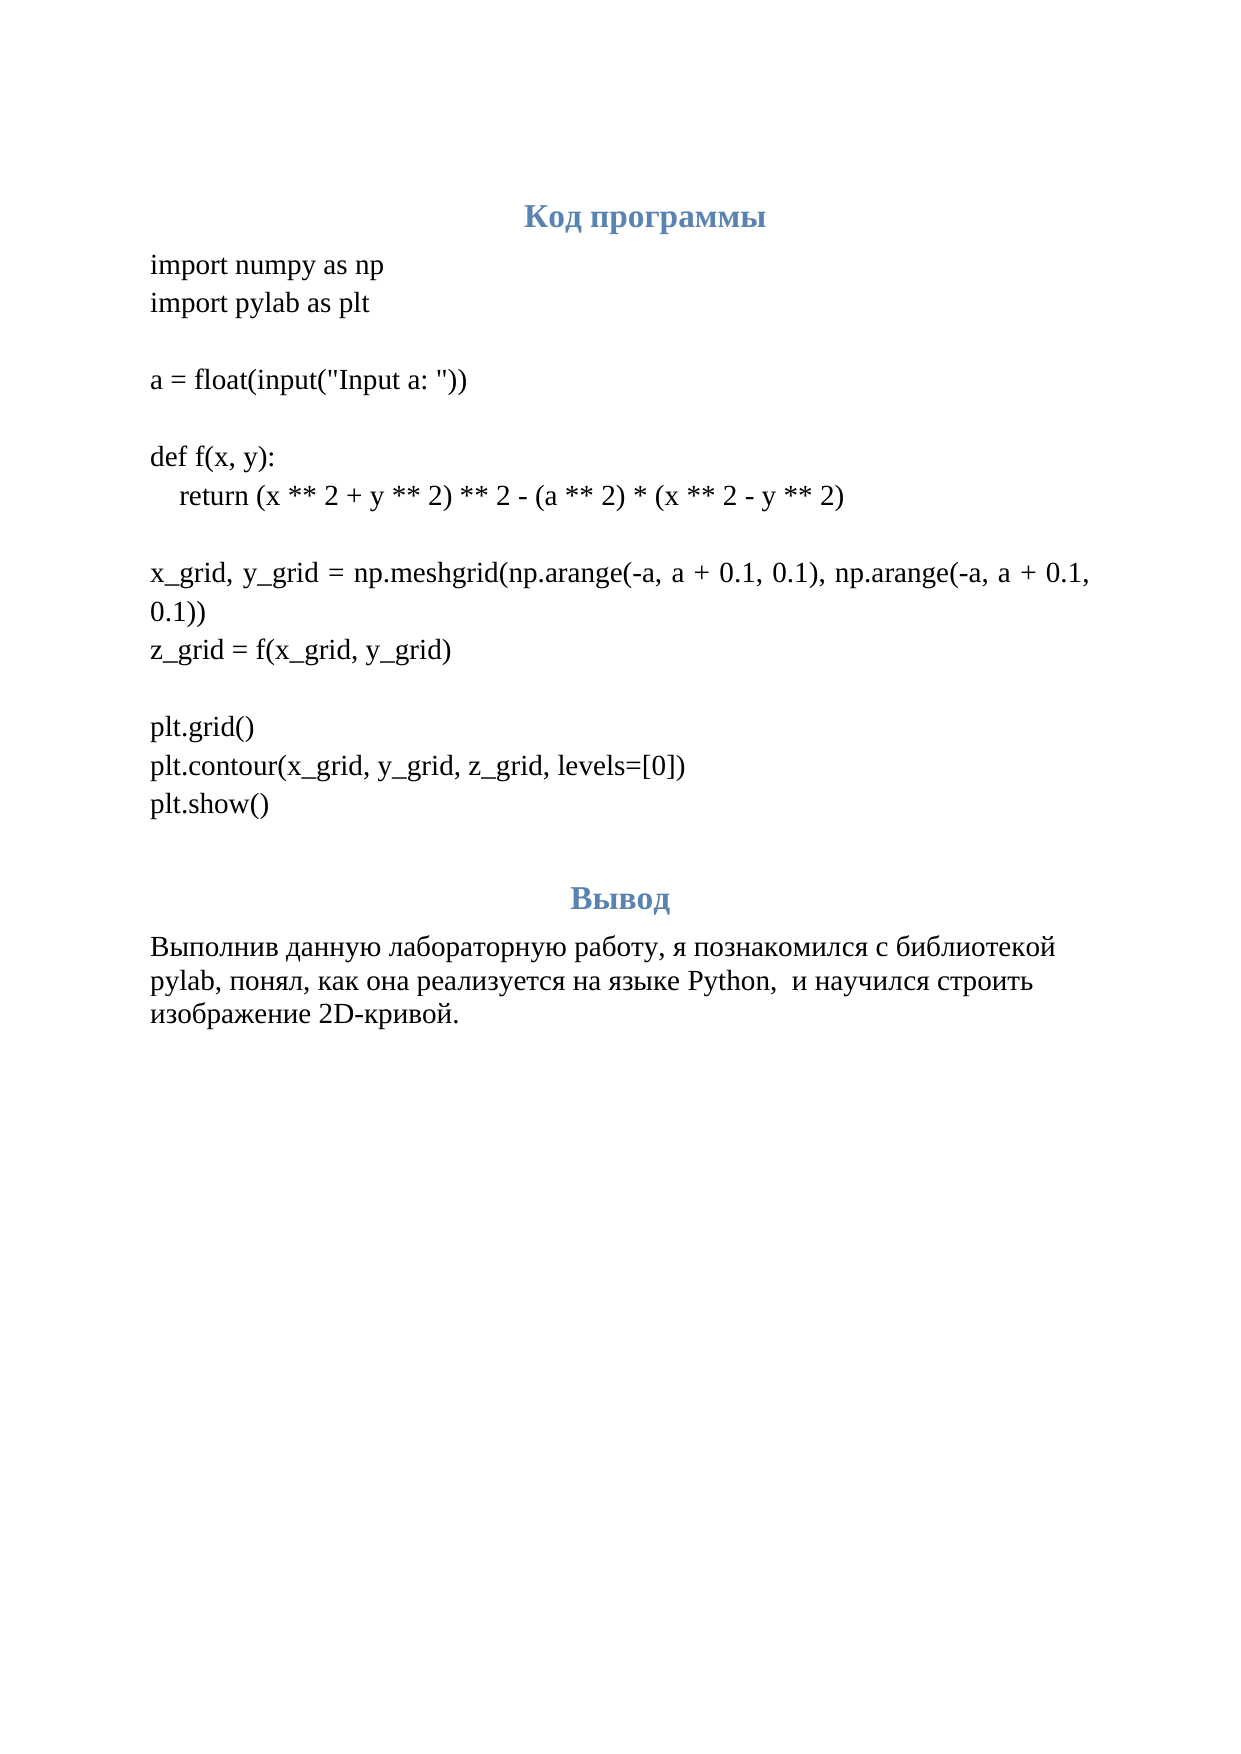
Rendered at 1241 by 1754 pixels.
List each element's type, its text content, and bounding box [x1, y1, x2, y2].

text Вывод [150, 878, 1090, 917]
text z_grid = f(x_grid, y_grid) [150, 632, 1090, 666]
text import pylab as plt [150, 285, 1090, 319]
text plt.contour(x_grid, y_grid, z_grid, levels=[0]) [150, 748, 1090, 781]
text a = float(input("Input a: ")) [150, 362, 1090, 396]
text import numpy as np [150, 247, 1090, 280]
text x_grid, y_grid = np.meshgrid(np.arange(-a, a + 0.1, 0.1), np.arange(-a, a + 0.1, 0.1)) [150, 555, 1090, 627]
text plt.grid() [150, 709, 1090, 743]
text Выполнив данную лабораторную работу, я познакомился с библиотекой pylab, понял, как она реализуется на языке Python, и научился строить изображение 2D-кривой. [150, 929, 1090, 1030]
text def f(x, y): [150, 439, 1090, 473]
text Код программы [150, 196, 1090, 234]
text plt.show() [150, 786, 1090, 820]
text return (x ** 2 + y ** 2) ** 2 - (a ** 2) * (x ** 2 - y ** 2) [150, 478, 1090, 512]
